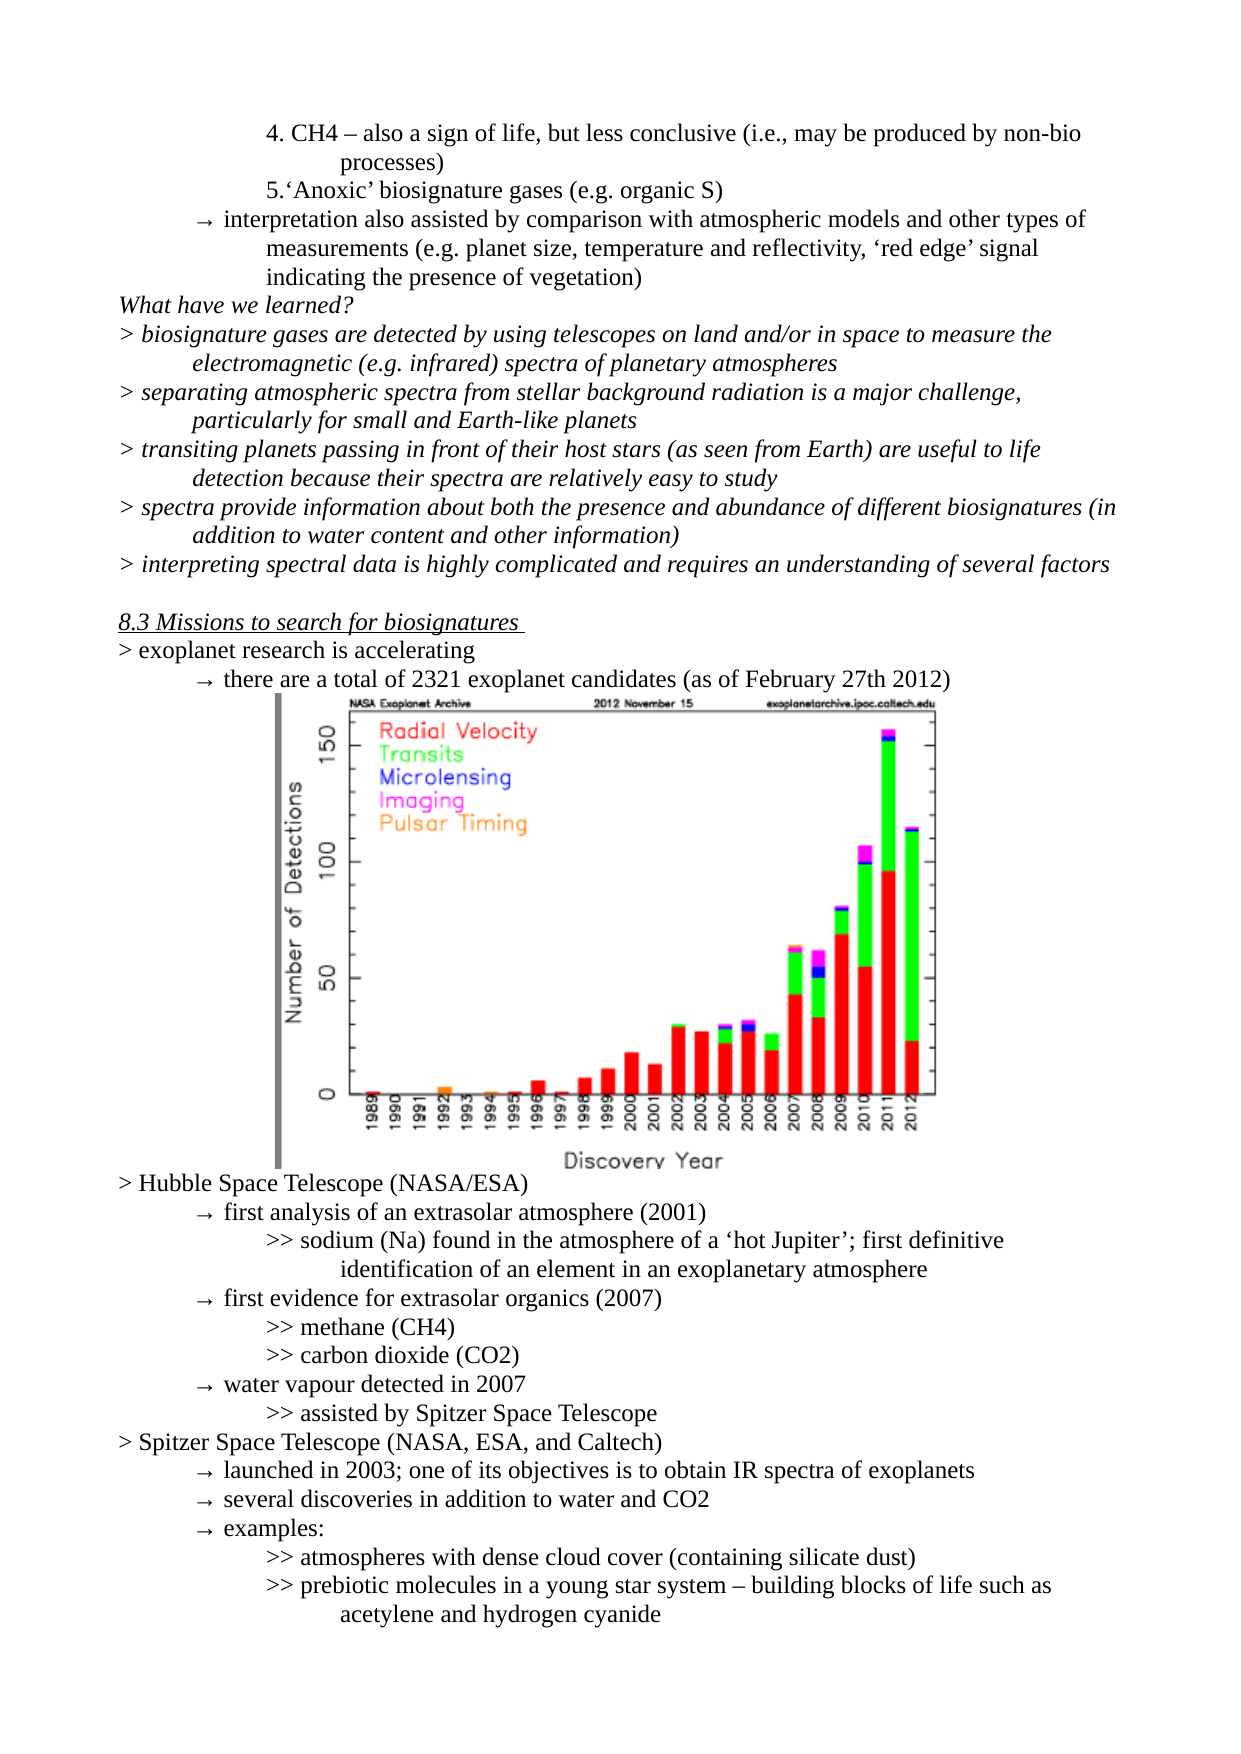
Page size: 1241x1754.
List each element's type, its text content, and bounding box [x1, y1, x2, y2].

text >> prebiotic molecules in a young star system – building blocks of life such as acetylene and hydrogen cyanide [118, 1571, 1122, 1628]
text → there are a total of 2321 exoplanet candidates (as of February 27th 2012) [118, 664, 1122, 693]
text > biosignature gases are detected by using telescopes on land and/or in space to measure the electromagnetic (e.g. infrared) spectra of planetary atmospheres [118, 319, 1122, 377]
text → launched in 2003; one of its objectives is to obtain IR spectra of exoplanets [118, 1456, 1122, 1484]
text > Hubble Space Telescope (NASA/ESA) [118, 693, 1122, 1197]
text → water vapour detected in 2007 [118, 1369, 1122, 1398]
text → interpretation also assisted by comparison with atmospheric models and other types of measurements (e.g. planet size, temperature and reflectivity, ‘red edge’ signal indicating the presence of vegetation) [118, 204, 1122, 291]
text > transiting planets passing in front of their host stars (as seen from Earth) are useful to life detection because their spectra are relatively easy to study [118, 434, 1122, 492]
text > exoplanet research is accelerating [118, 636, 1122, 664]
text > Spitzer Space Telescope (NASA, ESA, and Caltech) [118, 1427, 1122, 1456]
text >> assisted by Spitzer Space Telescope [118, 1398, 1122, 1427]
text >> carbon dioxide (CO2) [118, 1341, 1122, 1369]
text >> methane (CH4) [118, 1312, 1122, 1341]
text → first evidence for extrasolar organics (2007) [118, 1283, 1122, 1312]
text 4. CH4 – also a sign of life, but less conclusive (i.e., may be produced by non-bio processes) [118, 118, 1122, 176]
text > separating atmospheric spectra from stellar background radiation is a major challenge, particularly for small and Earth-like planets [118, 377, 1122, 434]
text >> sodium (Na) found in the atmosphere of a ‘hot Jupiter’; first definitive identification of an element in an exoplanetary atmosphere [118, 1226, 1122, 1283]
text >> atmospheres with dense cloud cover (containing silicate dust) [118, 1542, 1122, 1571]
text 5.‘Anoxic’ biosignature gases (e.g. organic S) [118, 176, 1122, 204]
text > spectra provide information about both the presence and abundance of different biosignatures (in addition to water content and other information) [118, 492, 1122, 549]
text 8.3 Missions to search for biosignatures [118, 607, 1122, 636]
text → first analysis of an extrasolar atmosphere (2001) [118, 1197, 1122, 1226]
text What have we learned? [118, 291, 1122, 319]
text → several discoveries in addition to water and CO2 [118, 1484, 1122, 1513]
text > interpreting spectral data is highly complicated and requires an understanding of several factors [118, 549, 1122, 578]
text → examples: [118, 1513, 1122, 1542]
